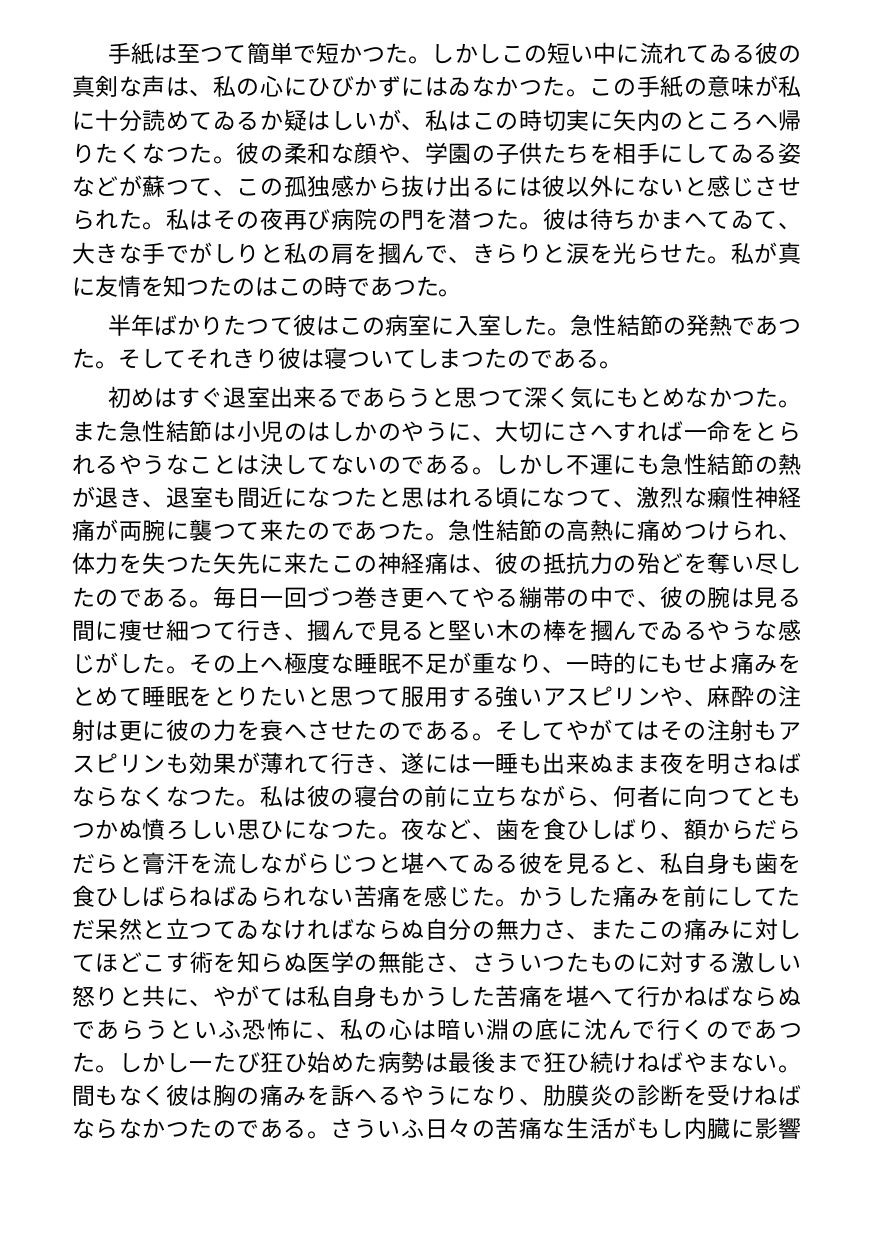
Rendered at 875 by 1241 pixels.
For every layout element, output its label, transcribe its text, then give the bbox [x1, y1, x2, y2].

text 半年ばかりたつて彼はこの病室に入室した。急性結節の発熱であつた。そしてそれきり彼は寝ついてしまつたのである。 [72, 308, 802, 374]
text 初めはすぐ退室出来るであらうと思つて深く気にもとめなかつた。また急性結節は小児のはしかのやうに、大切にさへすれば一命をとられるやうなことは決してないのである。しかし不運にも急性結節の熱が退き、退室も間近になつたと思はれる頃になつて、激烈な癩性神経痛が両腕に襲つて来たのであつた。急性結節の高熱に痛めつけられ、体力を失つた矢先に来たこの神経痛は、彼の抵抗力の殆どを奪い尽したのである。毎日一回づつ巻き更へてやる繃帯の中で、彼の腕は見る間に痩せ細つて行き、摑んで見ると堅い木の棒を摑んでゐるやうな感じがした。その上へ極度な睡眠不足が重なり、一時的にもせよ痛みをとめて睡眠をとりたいと思つて服用する強いアスピリンや、麻酔の注射は更に彼の力を衰へさせたのである。そしてやがてはその注射もアスピリンも効果が薄れて行き、遂には一睡も出来ぬまま夜を明さねばならなくなつた。私は彼の寝台の前に立ちながら、何者に向つてともつかぬ憤ろしい思ひになつた。夜など、歯を食ひしばり、額からだらだらと膏汗を流しながらじつと堪へてゐる彼を見ると、私自身も歯を食ひしばらねばゐられない苦痛を感じた。かうした痛みを前にしてただ呆然と立つてゐなければならぬ自分の無力さ、またこの痛みに対してほどこす術を知らぬ医学の無能さ、さういつたものに対する激しい怒りと共に、やがては私自身もかうした苦痛を堪へて行かねばならぬであらうといふ恐怖に、私の心は暗い淵の底に沈んで行くのであつた。しかし一たび狂ひ始めた病勢は最後まで狂ひ続けねばやまない。間もなく彼は胸の痛みを訴へるやうになり、肋膜炎の診断を受けねばならなかつたのである。さういふ日々の苦痛な生活がもし内臓に影響 [72, 380, 802, 1144]
text 手紙は至つて簡単で短かつた。しかしこの短い中に流れてゐる彼の真剣な声は、私の心にひびかずにはゐなかつた。この手紙の意味が私に十分読めてゐるか疑はしいが、私はこの時切実に矢内のところへ帰りたくなつた。彼の柔和な顔や、学園の子供たちを相手にしてゐる姿などが蘇つて、この孤独感から抜け出るには彼以外にないと感じさせられた。私はその夜再び病院の門を潜つた。彼は待ちかまへてゐて、大きな手でがしりと私の肩を摑んで、きらりと涙を光らせた。私が真に友情を知つたのはこの時であつた。 [72, 36, 802, 302]
